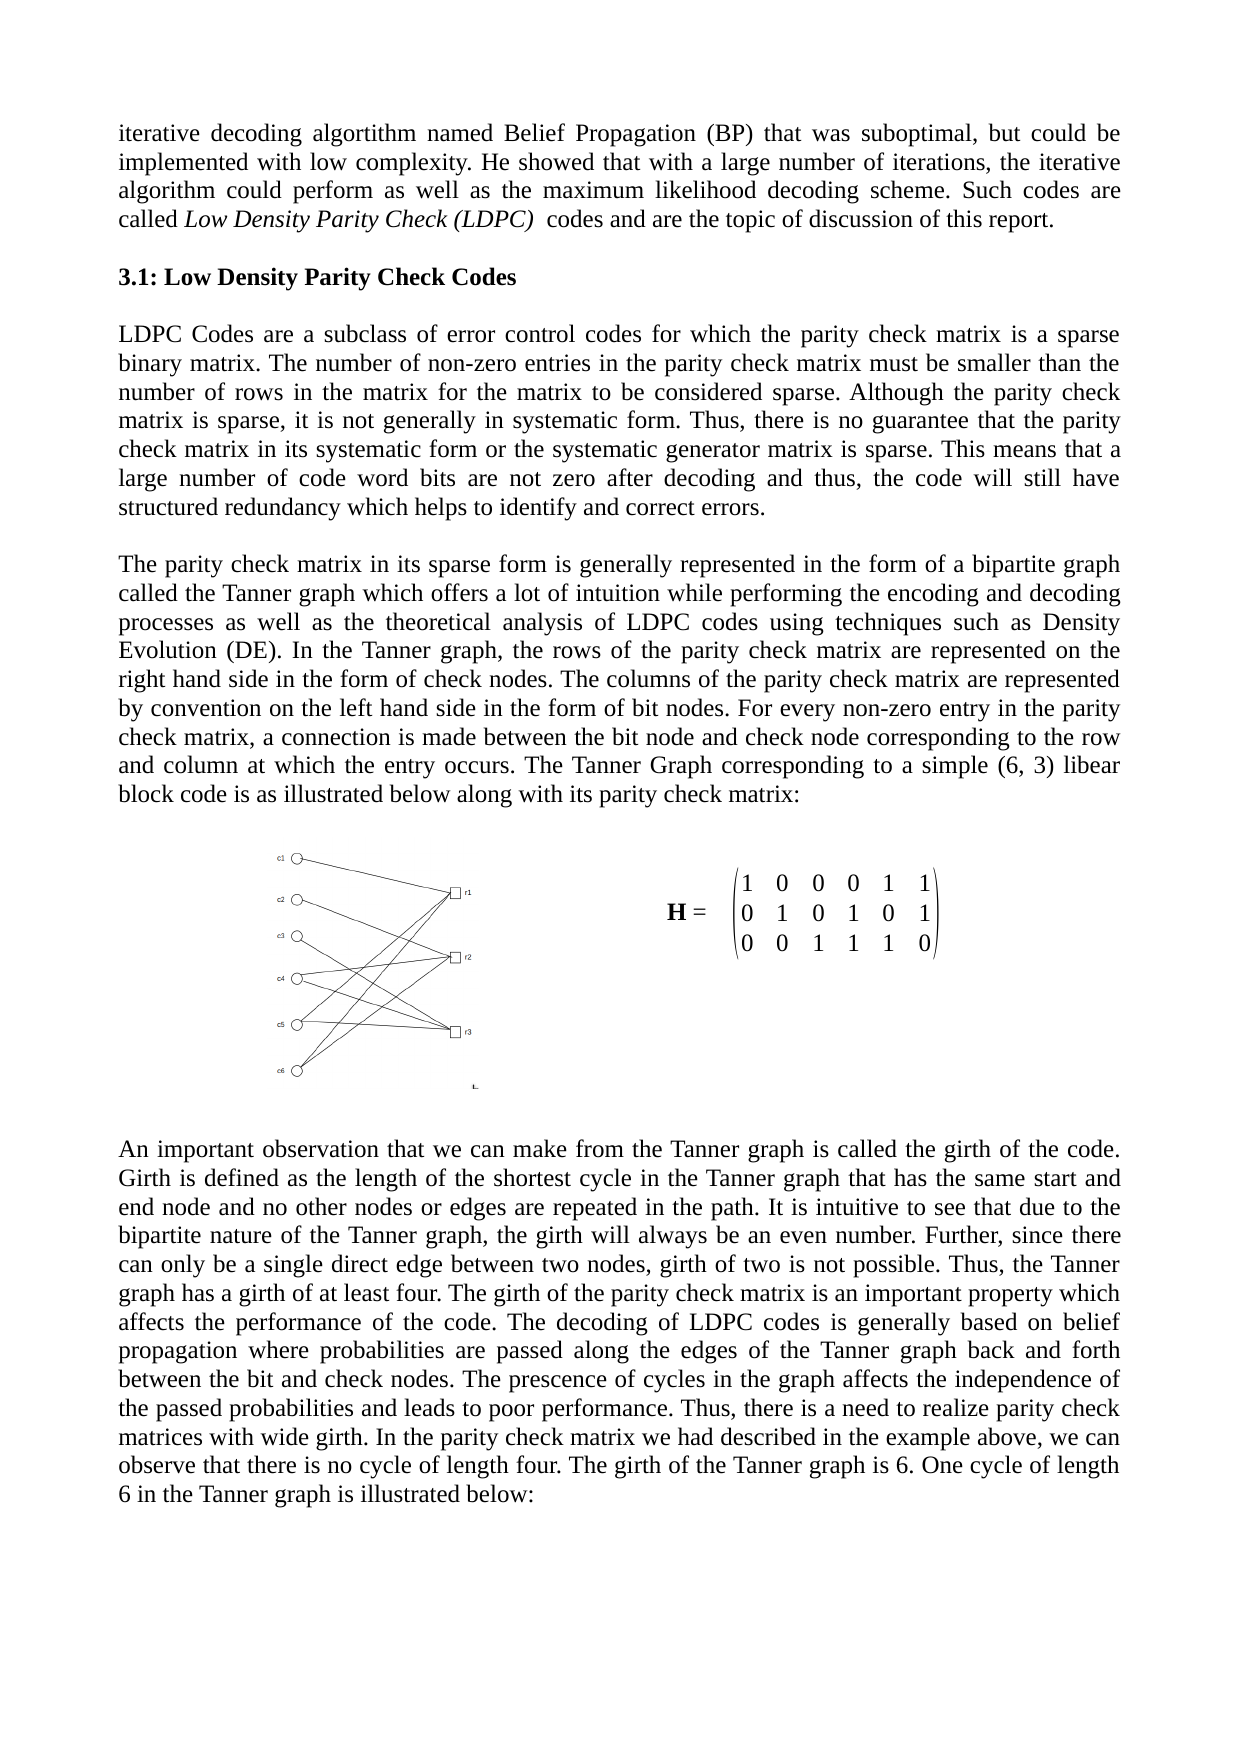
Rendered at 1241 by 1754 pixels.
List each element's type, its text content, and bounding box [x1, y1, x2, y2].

text H = [480, 866, 1122, 962]
text [118, 866, 267, 962]
picture [267, 837, 480, 1089]
text 3.1: Low Density Parity Check Codes [118, 262, 1122, 291]
text LDPC Codes are a subclass of error control codes for which the parity check matrix is a sparse binary matrix. The number of non-zero entries in the parity check matrix must be smaller than the number of rows in the matrix for the matrix to be considered sparse. Although the parity check matrix is sparse, it is not generally in systematic form. Thus, there is no guarantee that the parity check matrix in its systematic form or the systematic generator matrix is sparse. This means that a large number of code word bits are not zero after decoding and thus, the code will still have structured redundancy which helps to identify and correct errors. [118, 319, 1122, 521]
text iterative decoding algortithm named Belief Propagation (BP) that was suboptimal, but could be implemented with low complexity. He showed that with a large number of iterations, the iterative algorithm could perform as well as the maximum likelihood decoding scheme. Such codes are called Low Density Parity Check (LDPC) codes and are the topic of discussion of this report. [118, 118, 1122, 233]
text The parity check matrix in its sparse form is generally represented in the form of a bipartite graph called the Tanner graph which offers a lot of intuition while performing the encoding and decoding processes as well as the theoretical analysis of LDPC codes using techniques such as Density Evolution (DE). In the Tanner graph, the rows of the parity check matrix are represented on the right hand side in the form of check nodes. The columns of the parity check matrix are represented by convention on the left hand side in the form of bit nodes. For every non-zero entry in the parity check matrix, a connection is made between the bit node and check node corresponding to the row and column at which the entry occurs. The Tanner Graph corresponding to a simple (6, 3) libear block code is as illustrated below along with its parity check matrix: [118, 549, 1122, 808]
text An important observation that we can make from the Tanner graph is called the girth of the code. Girth is defined as the length of the shortest cycle in the Tanner graph that has the same start and end node and no other nodes or edges are repeated in the path. It is intuitive to see that due to the bipartite nature of the Tanner graph, the girth will always be an even number. Further, since there can only be a single direct edge between two nodes, girth of two is not possible. Thus, the Tanner graph has a girth of at least four. The girth of the parity check matrix is an important property which affects the performance of the code. The decoding of LDPC codes is generally based on belief propagation where probabilities are passed along the edges of the Tanner graph back and forth between the bit and check nodes. The prescence of cycles in the graph affects the independence of the passed probabilities and leads to poor performance. Thus, there is a need to realize parity check matrices with wide girth. In the parity check matrix we had described in the example above, we can observe that there is no cycle of length four. The girth of the Tanner graph is 6. One cycle of length 6 in the Tanner graph is illustrated below: [118, 1134, 1122, 1508]
